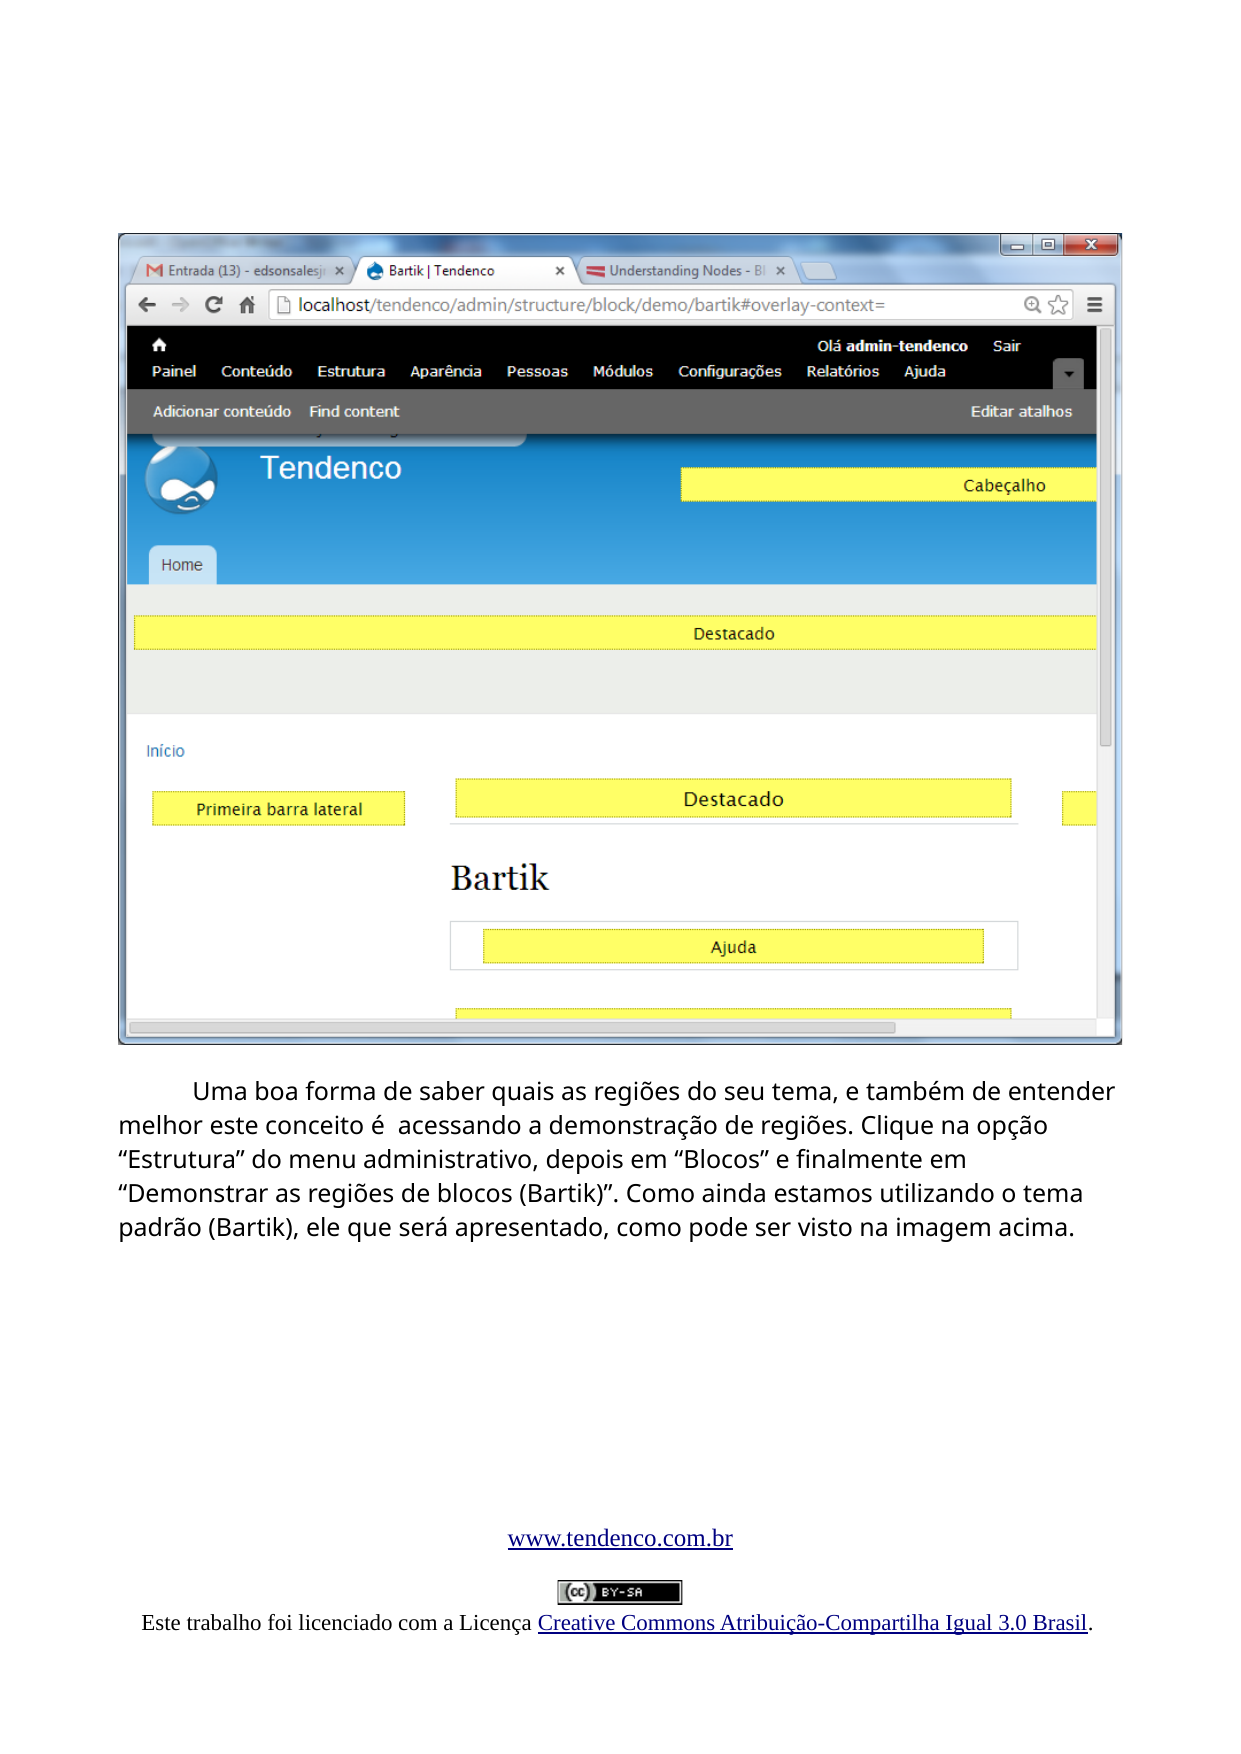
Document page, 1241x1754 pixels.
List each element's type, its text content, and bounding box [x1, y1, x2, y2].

text Uma boa forma de saber quais as regiões do seu tema, e também de entender melhor este conceito é acessando a demonstração de regiões. Clique na opção “Estrutura” do menu administrativo, depois em “Blocos” e finalmente em “Demonstrar as regiões de blocos (Bartik)”. Como ainda estamos utilizando o tema padrão (Bartik), ele que será apresentado, como pode ser visto na imagem acima. [118, 1074, 1122, 1244]
picture [118, 233, 1123, 1045]
picture [557, 1580, 683, 1605]
